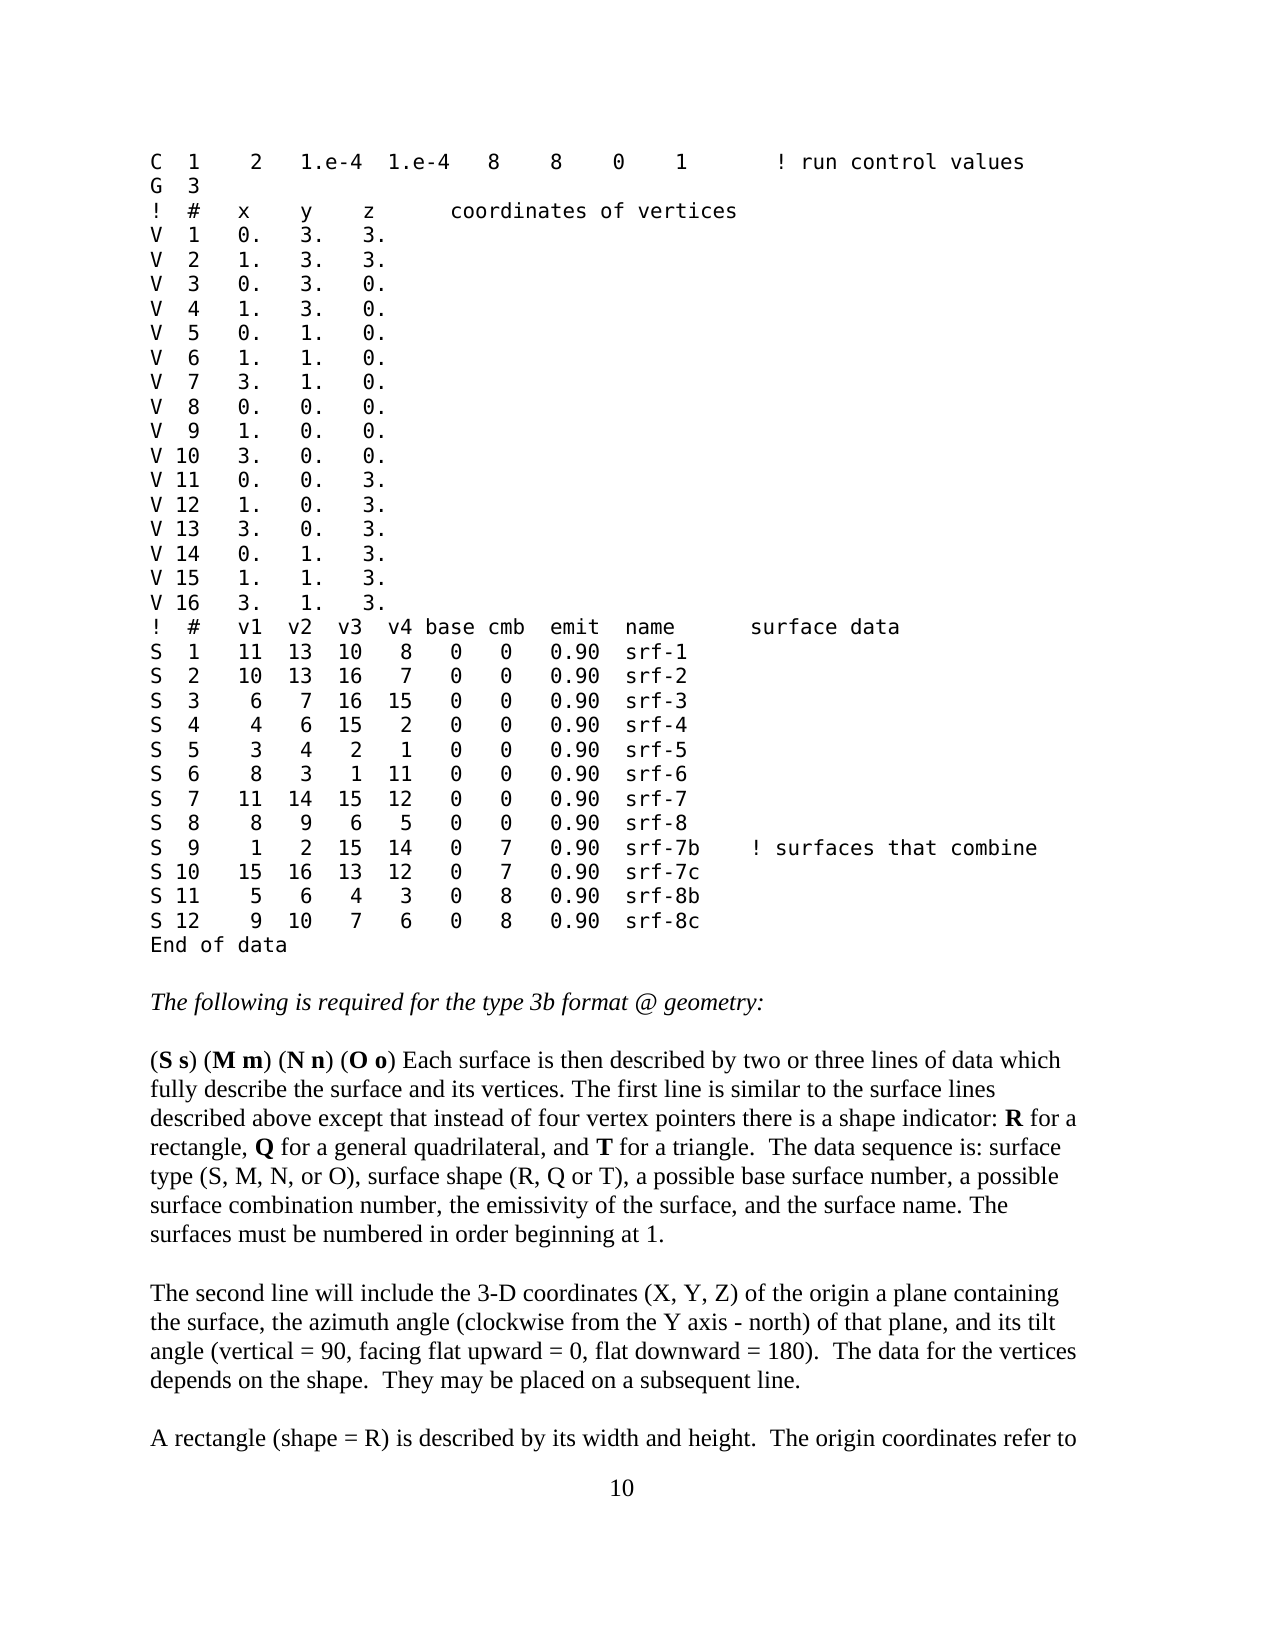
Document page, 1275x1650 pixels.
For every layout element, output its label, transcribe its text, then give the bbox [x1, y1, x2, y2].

text ! # x y z coordinates of vertices [150, 199, 1095, 223]
text V 2 1. 3. 3. [150, 248, 1095, 272]
text S 4 4 6 15 2 0 0 0.90 srf‑4 [150, 713, 1095, 737]
text V 14 0. 1. 3. [150, 542, 1095, 566]
text S 1 11 13 10 8 0 0 0.90 srf‑1 [150, 639, 1095, 664]
text S 6 8 3 1 11 0 0 0.90 srf‑6 [150, 762, 1095, 786]
text G 3 [150, 174, 1095, 199]
text A rectangle (shape = R) is described by its width and height. The origin coordinates refer to [150, 1423, 1095, 1452]
text S 7 11 14 15 12 0 0 0.90 srf‑7 [150, 786, 1095, 811]
text V 7 3. 1. 0. [150, 370, 1095, 395]
text S 10 15 16 13 12 0 7 0.90 srf‑7c [150, 860, 1095, 884]
text The second line will include the 3-D coordinates (X, Y, Z) of the origin a plane containing the surface, the azimuth angle (clockwise from the Y axis - north) of that plane, and its tilt angle (vertical = 90, facing flat upward = 0, flat downward = 180). The data for the vertices depends on the shape. They may be placed on a subsequent line. [150, 1277, 1095, 1394]
text V 11 0. 0. 3. [150, 468, 1095, 493]
text ! # v1 v2 v3 v4 base cmb emit name surface data [150, 615, 1095, 639]
text C 1 2 1.e‑4 1.e‑4 8 8 0 1 ! run control values [150, 150, 1095, 174]
text S 12 9 10 7 6 0 8 0.90 srf‑8c [150, 909, 1095, 933]
text S 11 5 6 4 3 0 8 0.90 srf‑8b [150, 884, 1095, 909]
text V 3 0. 3. 0. [150, 272, 1095, 297]
text S 9 1 2 15 14 0 7 0.90 srf‑7b ! surfaces that combine [150, 835, 1095, 860]
text V 13 3. 0. 3. [150, 517, 1095, 542]
text V 5 0. 1. 0. [150, 321, 1095, 346]
text V 10 3. 0. 0. [150, 444, 1095, 468]
text V 1 0. 3. 3. [150, 223, 1095, 248]
text (S s) (M m) (N n) (O o) Each surface is then described by two or three lines of data which fully describe the surface and its vertices. The first line is similar to the surface lines described above except that instead of four vertex pointers there is a shape indicator: R for a rectangle, Q for a general quadrilateral, and T for a triangle. The data sequence is: surface type (S, M, N, or O), surface shape (R, Q or T), a possible base surface number, a possible surface combination number, the emissivity of the surface, and the surface name. The surfaces must be numbered in order beginning at 1. [150, 1045, 1095, 1248]
text V 12 1. 0. 3. [150, 493, 1095, 517]
text S 5 3 4 2 1 0 0 0.90 srf‑5 [150, 737, 1095, 762]
text V 16 3. 1. 3. [150, 591, 1095, 615]
text V 9 1. 0. 0. [150, 419, 1095, 444]
text V 6 1. 1. 0. [150, 346, 1095, 370]
text S 8 8 9 6 5 0 0 0.90 srf‑8 [150, 811, 1095, 835]
text S 2 10 13 16 7 0 0 0.90 srf‑2 [150, 664, 1095, 688]
text S 3 6 7 16 15 0 0 0.90 srf‑3 [150, 688, 1095, 713]
text V 15 1. 1. 3. [150, 566, 1095, 591]
text The following is required for the type 3b format @ geometry: [150, 987, 1095, 1016]
text End of data [150, 933, 1095, 958]
text V 4 1. 3. 0. [150, 297, 1095, 321]
text V 8 0. 0. 0. [150, 395, 1095, 419]
